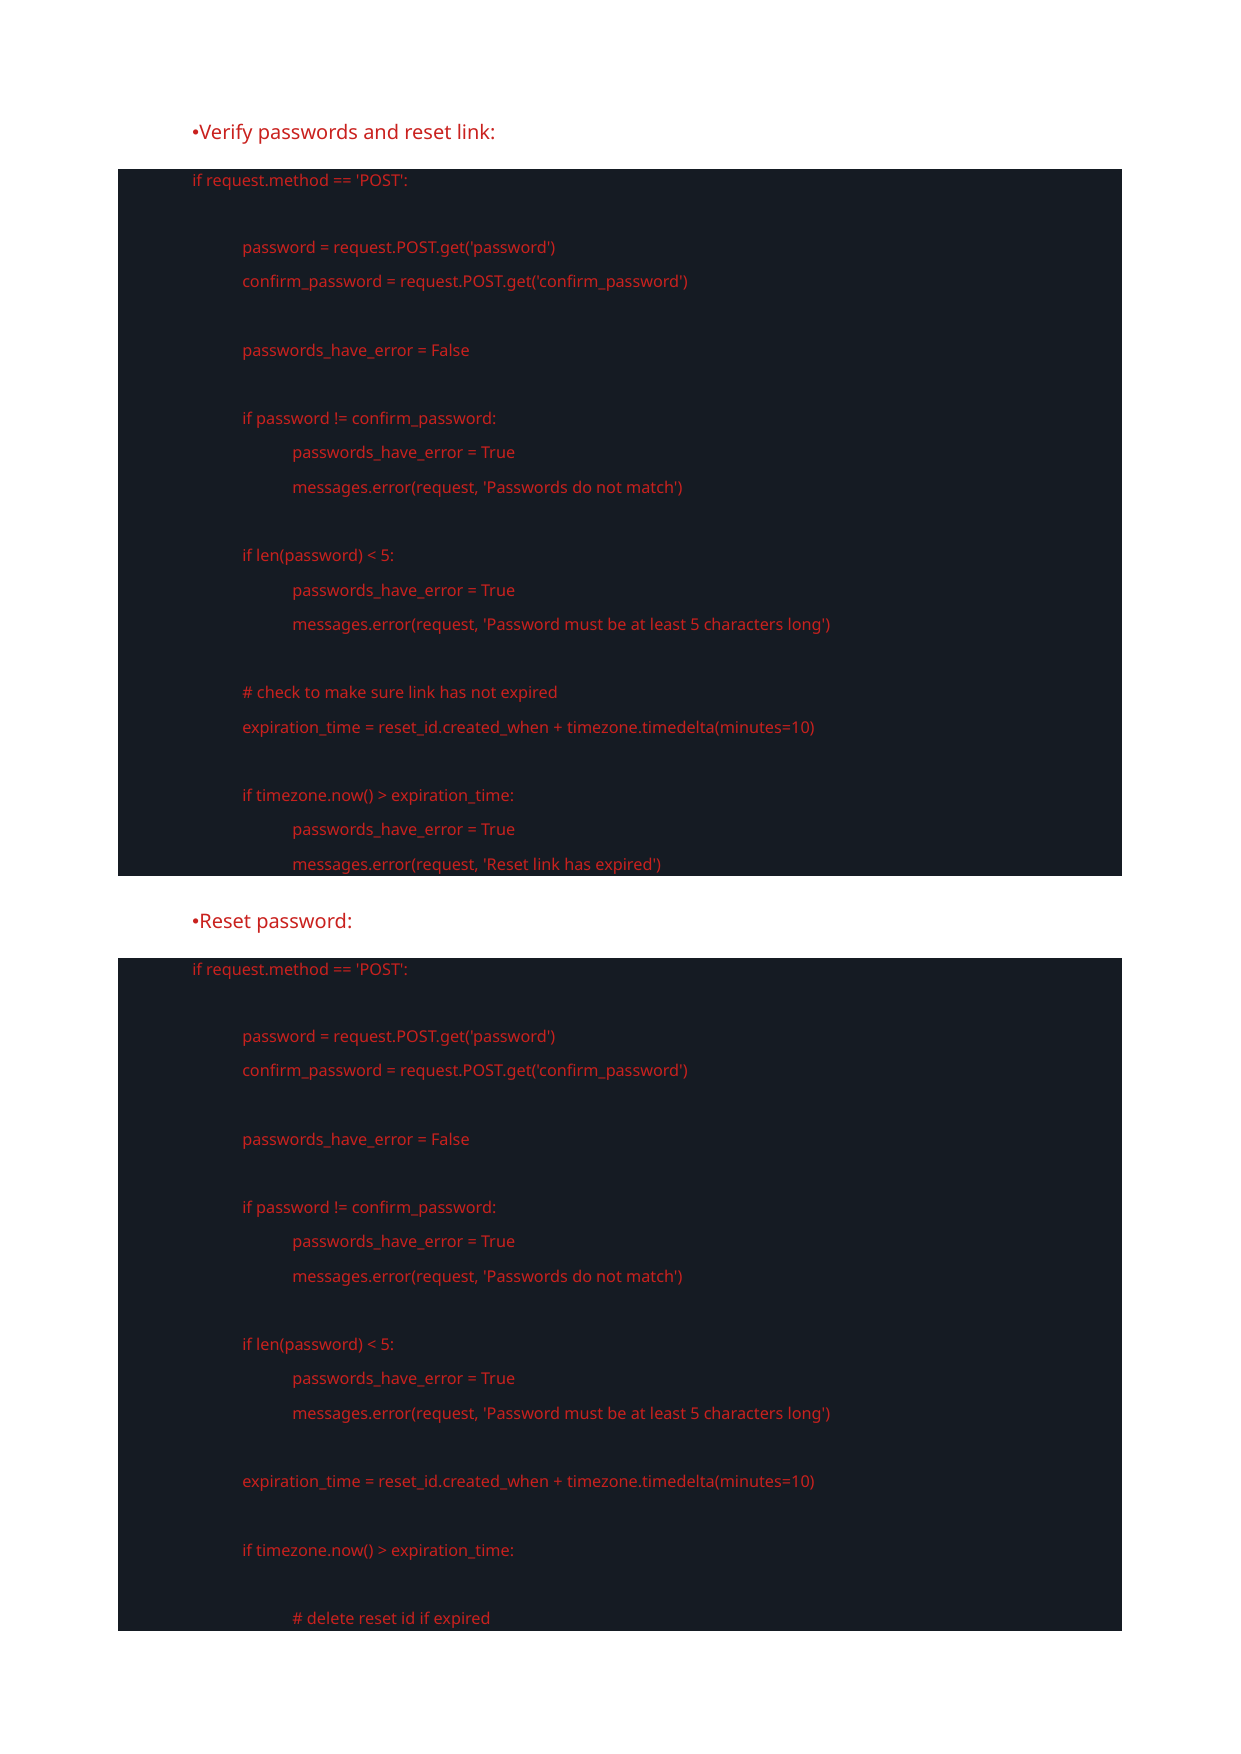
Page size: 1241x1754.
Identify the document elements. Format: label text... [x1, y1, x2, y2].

list messages.error(request, 'Passwords do not match') [118, 476, 1122, 499]
list # check to make sure link has not expired [118, 681, 1122, 705]
list messages.error(request, 'Passwords do not match') [118, 1264, 1122, 1288]
list passwords_have_error = True [118, 1230, 1122, 1254]
list passwords_have_error = True [118, 441, 1122, 465]
list messages.error(request, 'Password must be at least 5 characters long') [118, 613, 1122, 636]
list expiration_time = reset_id.created_when + timezone.timedelta(minutes=10) [118, 716, 1122, 739]
list messages.error(request, 'Reset link has expired') [118, 853, 1122, 876]
list messages.error(request, 'Password must be at least 5 characters long') [118, 1402, 1122, 1425]
list Verify passwords and reset link: [118, 118, 1122, 145]
list confirm_password = request.POST.get('confirm_password') [118, 1059, 1122, 1083]
list password = request.POST.get('password') [118, 236, 1122, 259]
list if password != confirm_password: [118, 407, 1122, 431]
list # delete reset id if expired [118, 1607, 1122, 1631]
list expiration_time = reset_id.created_when + timezone.timedelta(minutes=10) [118, 1470, 1122, 1494]
list passwords_have_error = False [118, 1127, 1122, 1151]
list if request.method == 'POST': [118, 958, 1122, 981]
list if timezone.now() > expiration_time: [118, 784, 1122, 808]
list passwords_have_error = False [118, 339, 1122, 362]
list Reset password: [118, 907, 1122, 934]
list confirm_password = request.POST.get('confirm_password') [118, 270, 1122, 294]
list if len(password) < 5: [118, 1333, 1122, 1357]
list if request.method == 'POST': [118, 169, 1122, 192]
list if len(password) < 5: [118, 544, 1122, 568]
list passwords_have_error = True [118, 1367, 1122, 1391]
list if timezone.now() > expiration_time: [118, 1539, 1122, 1562]
list passwords_have_error = True [118, 818, 1122, 842]
list password = request.POST.get('password') [118, 1025, 1122, 1048]
list passwords_have_error = True [118, 578, 1122, 602]
list if password != confirm_password: [118, 1196, 1122, 1220]
